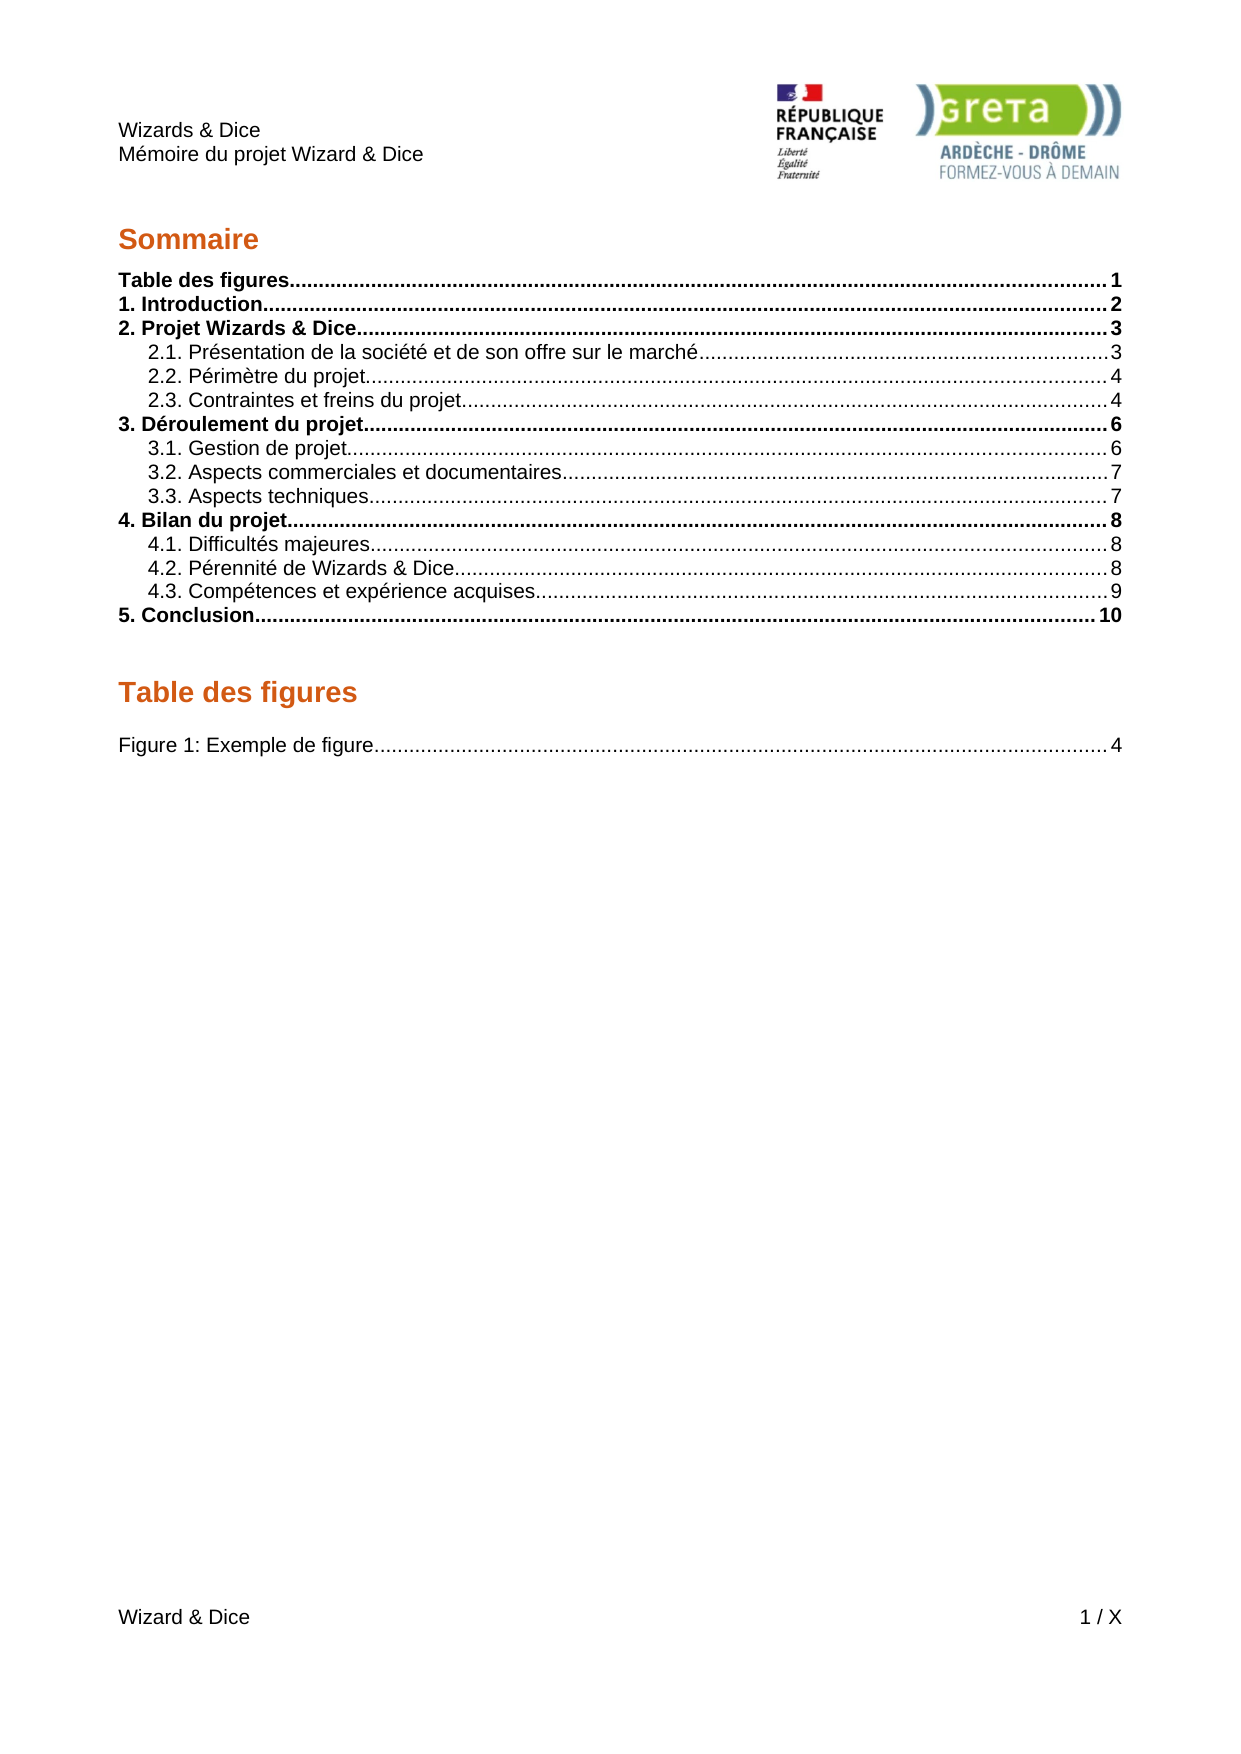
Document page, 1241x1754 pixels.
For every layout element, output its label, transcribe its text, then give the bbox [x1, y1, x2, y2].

text 4.2. Pérennité de Wizards & Dice 8 [148, 555, 1122, 579]
subtitle Table des figures [118, 675, 1122, 709]
text 2.1. Présentation de la société et de son offre sur le marché 3 [148, 340, 1122, 364]
text 2. Projet Wizards & Dice 3 [118, 316, 1122, 340]
picture [776, 82, 1124, 182]
text 3. Déroulement du projet 6 [118, 412, 1122, 436]
text 1. Introduction 2 [118, 292, 1122, 316]
text 4. Bilan du projet 8 [118, 507, 1122, 531]
text Table des figures 1 [118, 268, 1122, 292]
text 2.2. Périmètre du projet 4 [148, 364, 1122, 388]
subtitle Sommaire [118, 222, 1122, 255]
text 5. Conclusion 10 [118, 603, 1122, 627]
text Figure 1: Exemple de figure 4 [118, 733, 1122, 757]
text 3.3. Aspects techniques 7 [148, 483, 1122, 507]
text 4.1. Difficultés majeures 8 [148, 531, 1122, 555]
text 3.1. Gestion de projet 6 [148, 436, 1122, 459]
text 2.3. Contraintes et freins du projet 4 [148, 388, 1122, 412]
text 4.3. Compétences et expérience acquises 9 [148, 579, 1122, 603]
text 3.2. Aspects commerciales et documentaires 7 [148, 459, 1122, 483]
